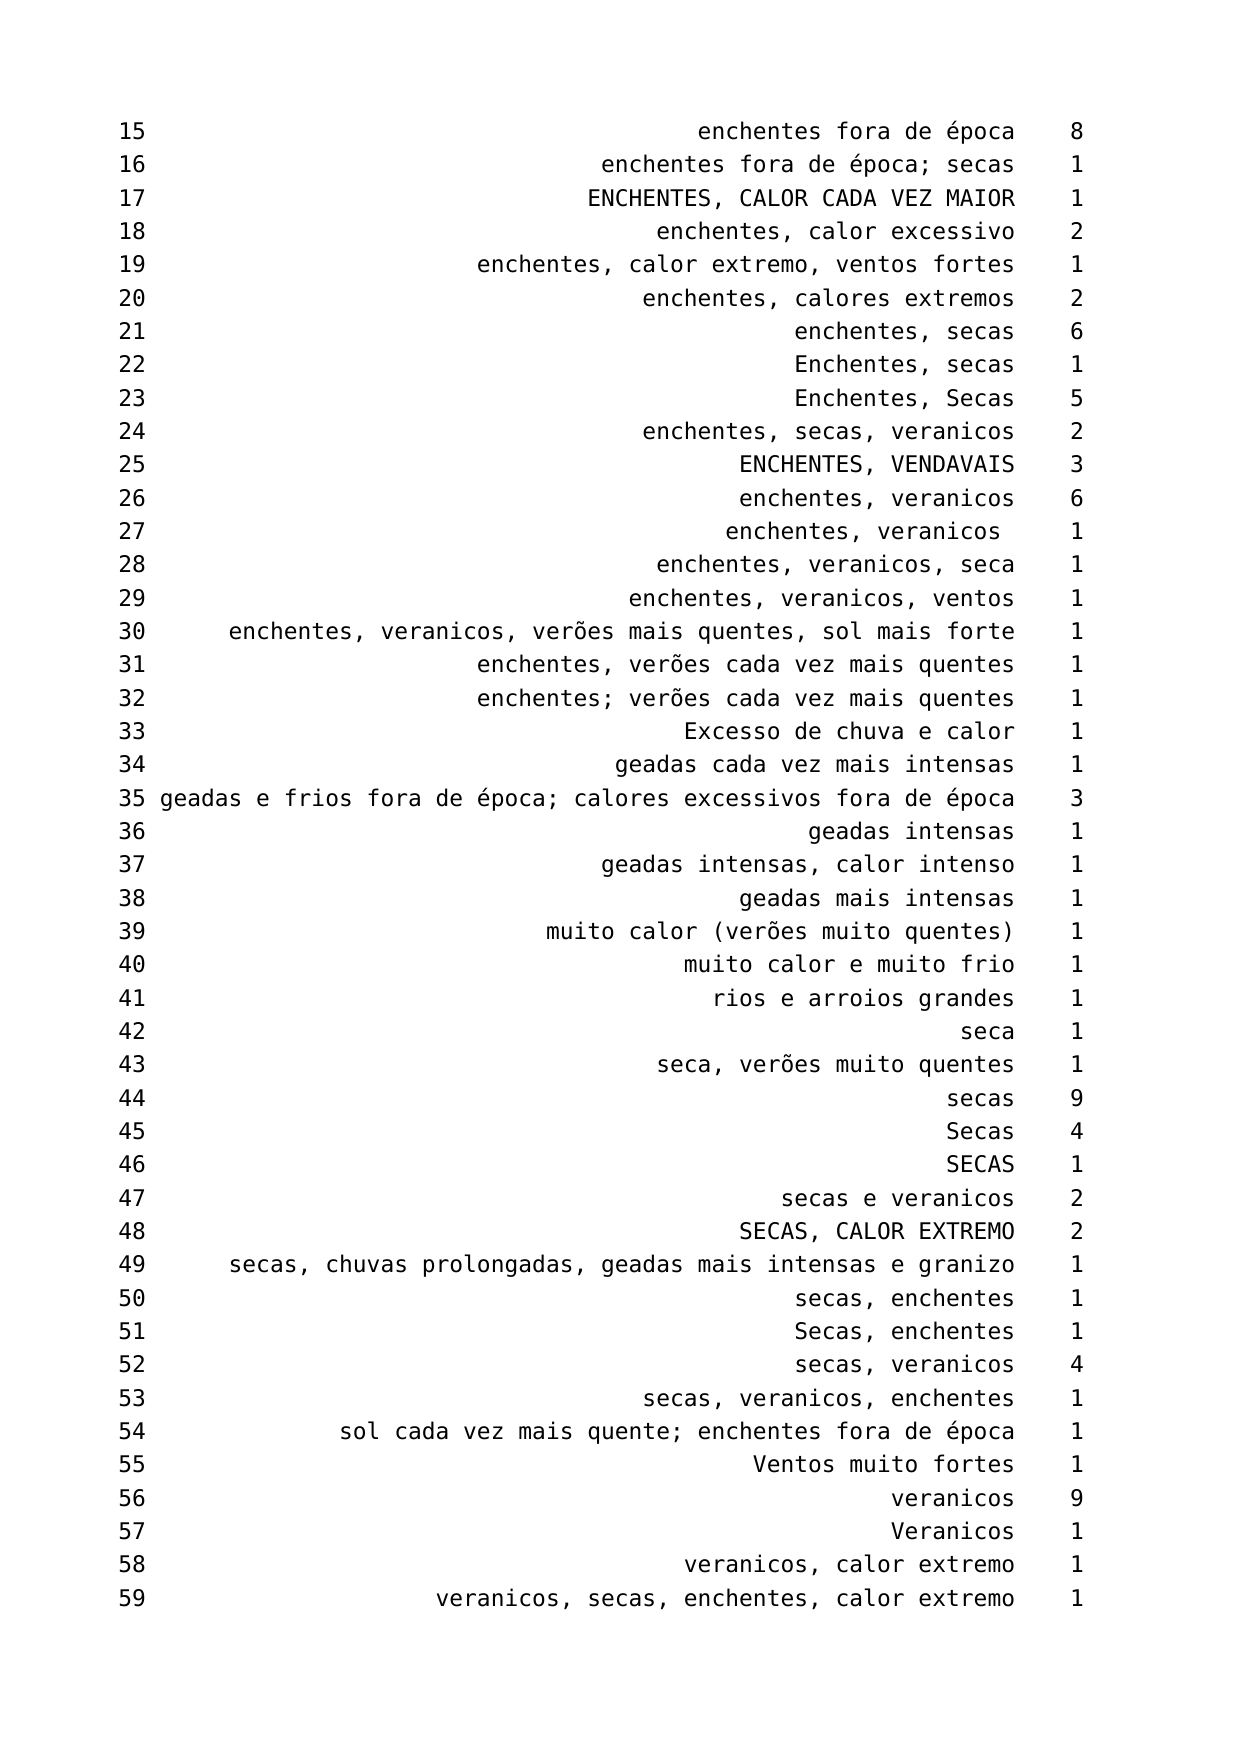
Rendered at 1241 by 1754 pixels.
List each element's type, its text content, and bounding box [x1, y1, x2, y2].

table_header > r1 - ##Município Var1 Freq 1 Alto Feliz 5 2 B.P 112 3 Barão 5 4 feliz 1 5 Feliz 57 6 Harmonia 2 7 Linha Nova 6 8 Montenegro 5 9 Pareci Novo 16 10 S.S.C 24 11 Salvador do Sul 2 12 São Jose do Hortêncio 37 13 São Vendelino 17 14 tupandi 1 15 Vale do Caí 1 16 Vale Real 11 > r2 ##Condição na família Var1 Freq 1 Pessoal de referência 255 2 Cônjugue 31 3 Outros 16 > r3 #total de moradores no domicílio (média) Var1 Freq 1 Total de moradores 3.106667 > r4 Sexo Var1 Freq 1 Masculino 250 2 Feminino 51 > r5 #idade média Var1 Freq 1 Idade 46.96678 > r6 Cor Var1 Freq 1 Branco 300 2 Pardo 1 3 Indígena 1 > r7 #Escolaridade Var1 Freq 1 Não possui 8 2 Consegue ler/escrever 40 3 Fundamental Incompleto 91 4 Fundamental Completo 53 5 Médio Incompleto 48 6 Médio Completo 45 7 Superior Incompleto 12 8 Superior Completo 5 > r8 #Estado civil Var1 Freq 1 Solteiro 54 2 Casado 234 3 Divorciado 3 4 Viúvo 9 5 Outro 1 > r9 #Número de anos que trabalha com agropecuária (média) Var1 Freq 1 Número de anos que trabalha com agropecuária 33.14333 > r10 #relação legal com a propriedade Var1 Freq 1 Proprietário 231 2 Arrendatário 38 3 Parceiro 23 4 Meeiro 1 5 Uso Coletivo 2 6 Outro 6 > r11 ###Rendimentos das culturas Culturas Área Rendimento 1 Culturas anuais 104.9443299 34380.214 2 Culturas permanentes 1.9060386 25234.397 3 Pastagens 1.3024390 15616.667 4 Matas e áreas florestais 1.9529851 3705.941 5 Benfeitorias 0.4611111 NaN 6 Total 4.9490196 45053.984 > r12 ###Rendimentos das culturas Máquinas, implementos e estrutura Quantidade Anos de uso 1 Trator 1.476496 22.572650 2 Estrutura de irrigação 2.719075 21.573964 3 Estufa 5.680556 15.985915 4 Máquinas de beneficiamento 2.306452 8.066667 > r13 ####Produção agropecuária Produção Pecuária Sim Não 1 Bovinos 147 150 2 Caprinos 21 276 3 Suínos 86 211 4 Galinhas 136 161 5 Ovinos 12 285 6 Outros 0 0 > r14 ##Assistência técnica Var1 Freq 1 Recebeu assistência 153 2 Não recebeu assistência 149 > r15 ##Se recebeu, de qual orgão Orgão Sim Não 1 Embrapa 0 293 2 EMATER 89 206 3 STR 23 272 4 Sebrae 16 279 5 ONG 1 294 6 Empresas privadas 81 214 7 Outros/SENAR 6 0 > r16 ##Frequência com que recebe assitência Var1 Freq 1 Raramente (1 vez por ano) 14 2 Pouco frequente (1 vez por semestre) 33 3 Frequente (1 vez por mês) 24 4 Apenas quando precisa 96 > r17 #Senão recebeu assistência, pq? Var1 Freq 1 Nao sabe contactar 4 2 Não necessito de assistência técnica 119 3 Outros 21 > r18 ###Utiliza financiamento Var1 Freq 1 Utiliza financiamento 79 2 Não utiliza 221 > r19 ###Valor do financiamnto (médio) Var1 Freq 1 Valor médio do financiamento 24344.44 > r20 ###QUal instituição financeira Var1 Freq 1 Banco do Brasil 36 2 Banrisul 5 3 PRONAF 10 4 BNDES 1 5 SICREDI 35 6 Outros 1 > r21 ##Participa de Associação ou cooperativa Var1 Freq 1 Participa de cooperativa 134 2 Não participa 168 > r22 ##Itens que possui na propriedade Item Possui Não possui 1 Energia elétrica 299 2 2 Computador com acesso a internet 35 267 3 Internet 162 140 4 TV 246 56 5 Telefone fixo 84 218 6 Telefone celular 248 54 7 Rádio 243 59 8 Tv por assinatura 55 247 > r23 ##Riscos de eventos extremos Risco Tempestades Inundações Seca Geadas Veranicos Insetos Fungos Ventos Granizo Excesso de chuva 1 Nenhum 39 128 95 28 76 55 50 37 37 45 2 Baixo 88 105 144 102 137 147 128 85 92 128 3 Alto 125 53 51 122 77 94 105 116 121 97 4 Muito Alto 47 13 9 47 9 3 16 61 49 29 > r24 ##Pratica ação para reduzir dano? Pratica Tempestades Inundações Seca Geadas Veranicos Insetos Fungos Ventos Granizo Excesso de chuva 1 Não 294 283 158 213 279 150 166 262 275 275 2 Sim 5 16 141 86 20 149 133 37 24 23 > r25 ##Ação mais frequente para reduzir dano Tempestades Quantidade Inundações Quantidade Seca Quantidade 1 Estufas 4 Plantar em lugar mais alto 9 Irrigação 137 2 <NA> NA Dique 1 Estoque de comida para animais 1 3 <NA> NA Limpar Rio 1 Abrindo reservas 1 Geadas Quantidade Veranicos Quantidade Insetos Quantidade Fungos 1 Estufa 80 Estufa 9 Inseticida 144 Fungicida 2 Cobertura 3 Irrigação 8 <NA> NA <NA> 3 Estoque de comida para os animais 1 Inseticida 2 <NA> NA <NA> Quantidade Ventos Quantidade Granizo Quantidade Excesso de chuva Quantidade 1 129 Corta Vento 33 Estufas 20 Estufas 12 2 NA Estufa 2 Coberturas 2 Canteiros Altos 3 3 NA <NA> NA <NA> NA Cobertura 3 > r26 #Já ouviu falar ou discutiu sobre mudanças climáticas Var1 Freq 1 Sim 247 2 Não 52 > r27 #Grau de conhecimento sobre mudanças climátivas Var1 Freq 1 Desconheço 22 2 Conheço Pouco 145 3 Conheço, mas de modo incompleto 102 4 Conheço de modo abrangente 23 > r28 #Principais fontes de acesso à informação (para tudo ou só MC?) Var1 Freq 1 Assistência técnica 2 2 Parentes, vizinhos ou amigos 57 3 Livros, jornais, TV, rádio, internet, etc 231 > r29 # Você pensa que as mudanças climáticas afetarão a situação... Var1 Freq 1 Muito negativamente 105 2 Mais ou menos negativamente 138 3 De nenhum modo 21 4 Mais ou menos positivamente 18 5 Muito positivamente 7 6 Não sei, nunca ouvi falar disso 13 > r30 #As mudanças climáticas tem afetado a sua forma de conduzir Var1 Freq 1 Sim 211 2 Não 72 3 Não sei, nunca ouvi falar disso 19 > r31 #Pensando nas mudanças climáticas, de quais formas você tem altera... Ação Aumento do uso de irrigação Utilização de plantio direto na palha 1 Sim 162 75 2 Não 137 224 Rotação e diversificação de culturas Integração de lavoura-pecuária Alteração nas datas de plantio 1 130 33 173 2 169 266 126 Alteração nas datas de colheita Utilização de plantas transgênicas Outros 1 54 89 NA 2 244 210 NA > r32#Você já observou/percebeu algumas condição climática Var1 Freq 1 Sim, com certerza 123 2 Sim, talvez 49 3 Não, talvez não 55 4 Não de modo nenhum 13 5 Não sei responder 61 > r33 ######Quais eventos: Var1 Freq 1 altas temperaturas; falta de chuva 2 2 Aumento do calor 2 3 calor 1 4 calor extremo 2 5 Calor extremo 3 6 Calor extremo, enchentes 1 7 Calor extremo, frio extremo, enchentes, secas 1 8 El Nino, tornados 2 9 enchente 5 10 Enchente 1 11 enchente fora de época 1 12 enchentes 23 13 Enchentes 3 14 ENCHENTES 4 15 enchentes fora de época 8 16 enchentes fora de época; secas 1 17 ENCHENTES, CALOR CADA VEZ MAIOR 1 18 enchentes, calor excessivo 2 19 enchentes, calor extremo, ventos fortes 1 20 enchentes, calores extremos 2 21 enchentes, secas 6 22 Enchentes, secas 1 23 Enchentes, Secas 5 24 enchentes, secas, veranicos 2 25 ENCHENTES, VENDAVAIS 3 26 enchentes, veranicos 6 27 enchentes, veranicos 1 28 enchentes, veranicos, seca 1 29 enchentes, veranicos, ventos 1 30 enchentes, veranicos, verões mais quentes, sol mais forte 1 31 enchentes, verões cada vez mais quentes 1 32 enchentes; verões cada vez mais quentes 1 33 Excesso de chuva e calor 1 34 geadas cada vez mais intensas 1 35 geadas e frios fora de época; calores excessivos fora de época 3 36 geadas intensas 1 37 geadas intensas, calor intenso 1 38 geadas mais intensas 1 39 muito calor (verões muito quentes) 1 40 muito calor e muito frio 1 41 rios e arroios grandes 1 42 seca 1 43 seca, verões muito quentes 1 44 secas 9 45 Secas 4 46 SECAS 1 47 secas e veranicos 2 48 SECAS, CALOR EXTREMO 2 49 secas, chuvas prolongadas, geadas mais intensas e granizo 1 50 secas, enchentes 1 51 Secas, enchentes 1 52 secas, veranicos 4 53 secas, veranicos, enchentes 1 54 sol cada vez mais quente; enchentes fora de época 1 55 Ventos muito fortes 1 56 veranicos 9 57 Veranicos 1 58 veranicos, calor extremo 1 59 veranicos, secas, enchentes, calor extremo 1 60 veranicos, temporais 1 61 Veranicos; verão muito quente 2 62 Verão muito quente 2 63 verões cada vez mais quentes 2 64 Verões cada vez mais quentes 8 65 VERÕES CADA VEZ MAIS QUENTES 1 66 verões cada vez mais quentes, enchentes, geadas intensas 1 67 verões cada vez mais quentes, geadas muito intensas 1 68 verões com calores extremos, enchentes fora de época, secas 1 69 verões muito quentes, enchentes 1 70 verões muito quentes, secas 1 > r34 ##Na sua opinião, o último iverno foi Var1 Freq 1 Mais quente do que o normal 65 2 Mais frio que o normal 173 3 Não percebi alterações 64 > r35 #AInda em relação ao último inverno, você acha que.. Var1 Freq 1 Choveu mais do que o normal 143 2 Choveu menos do que o normal 85 3 Não percebi alterações 74 > r36 ###Na sua opinião, o último verão foi... Var1 Freq 1 Mais quente do que o normal 247 2 Mais frio do que o normal 15 3 Não percebi alterações 40 > r37 #Ainda em relação ao último verão, você acha que nele: Var1 Freq 1 Choveu mais do que o normal 60 2 Choveu menos que o normal 123 3 Não percebi alterações 119 > r38 ##Você tem a quem transferir a sua produção quando se aposentar Var1 Freq 1 Sim 201 2 Não 100 > r39 #Caso afirmativo, qual a sua opinião sobre a sucessão #em sua propriedade.... Var1 Freq 1 Filhos continuarão as atividades 60 2 Filhos continuarão e introduzirão outras 35 3 filhos trocarão as atividades produtivas 11 4 Filhos deixarão o meio rural 86 5 Fihos venderão a propriedade 14 6 Não sei 77 > r40 #Você desempenha alguma outra atividade diferente de agri..... Var1 Freq 1 Sim 45 2 Não 257 [118, 118, 1240, 1611]
